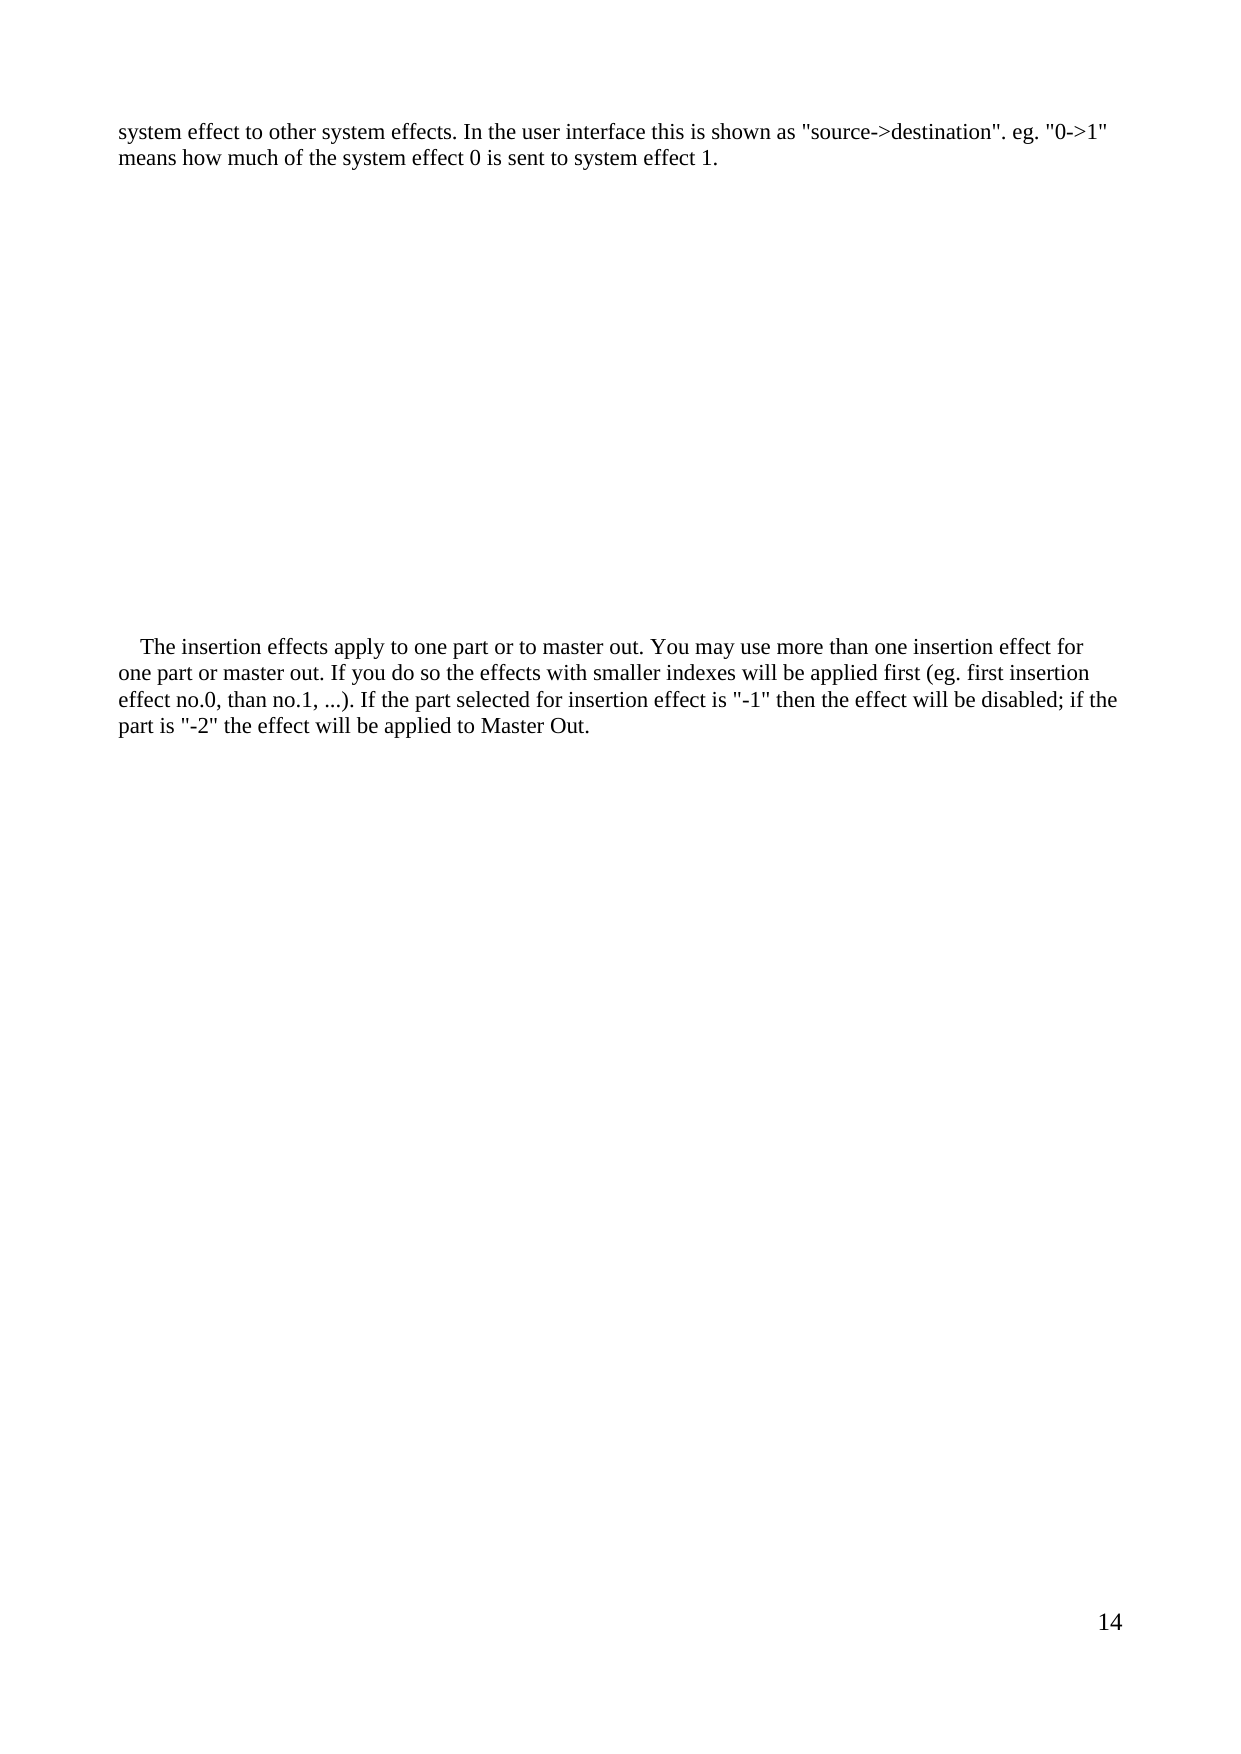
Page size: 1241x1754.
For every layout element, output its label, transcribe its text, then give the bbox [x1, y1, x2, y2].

text system effect to other system effects. In the user interface this is shown as "source->destination". eg. "0->1" means how much of the system effect 0 is sent to system effect 1. [118, 118, 1122, 171]
text The insertion effects apply to one part or to master out. You may use more than one insertion effect for one part or master out. If you do so the effects with smaller indexes will be applied first (eg. first insertion effect no.0, than no.1, ...). If the part selected for insertion effect is "-1" then the effect will be disabled; if the part is "-2" the effect will be applied to Master Out. [118, 633, 1122, 765]
